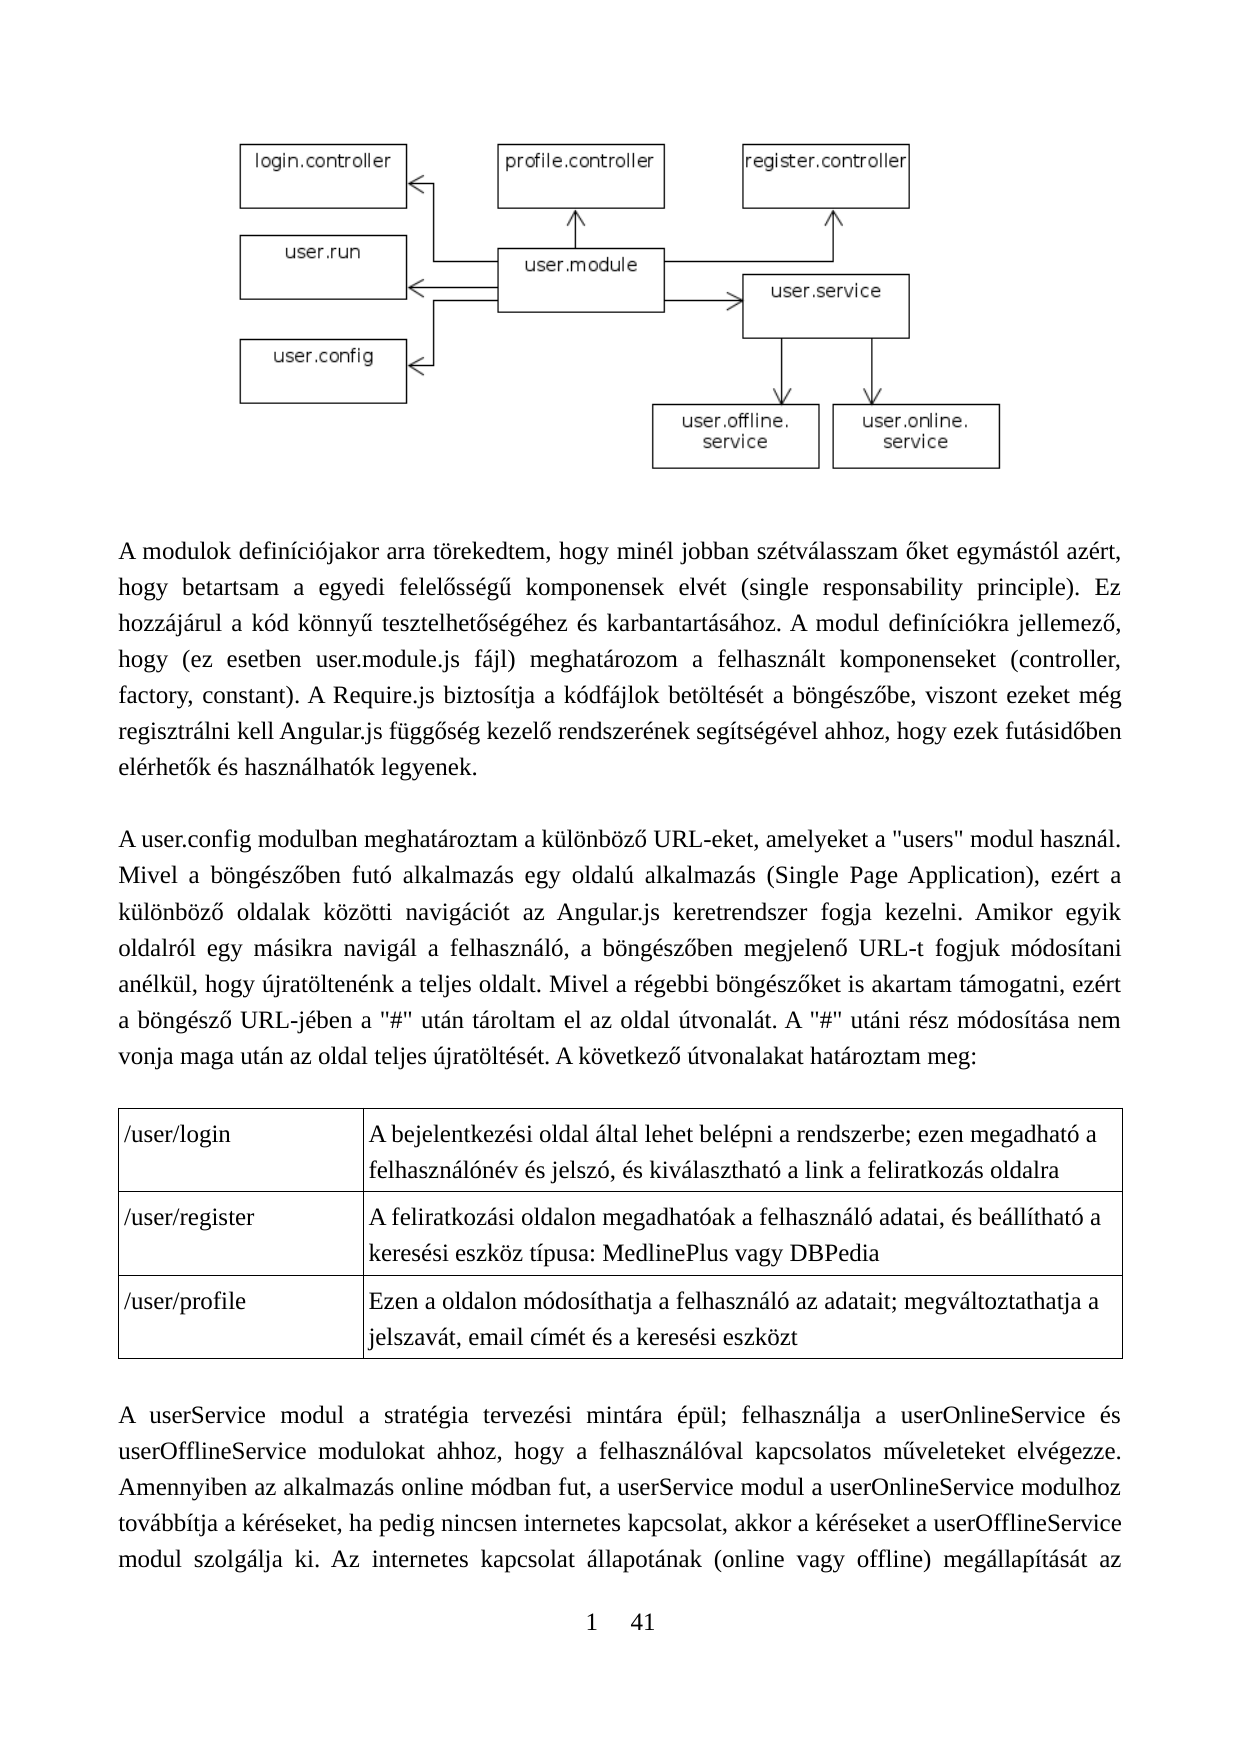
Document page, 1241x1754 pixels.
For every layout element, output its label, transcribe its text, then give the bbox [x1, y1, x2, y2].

table_header /user/login [119, 1109, 363, 1191]
table_cell Ezen a oldalon módosíthatja a felhasználó az adatait; megváltoztathatja a jelszavát, email címét és a keresési eszközt [364, 1276, 1122, 1358]
table_header A bejelentkezési oldal által lehet belépni a rendszerbe; ezen megadható a felhasználónév és jelszó, és kiválasztható a link a feliratkozás oldalra [364, 1109, 1122, 1191]
table_cell A feliratkozási oldalon megadhatóak a felhasználó adatai, és beállítható a keresési eszköz típusa: MedlinePlus vagy DBPedia [364, 1192, 1122, 1275]
subtitle A userService modul a stratégia tervezési mintára épül; felhasználja a userOnlineService és userOfflineService modulokat ahhoz, hogy a felhasználóval kapcsolatos műveleteket elvégezze. Amennyiben az alkalmazás online módban fut, a userService modul a userOnlineService modulhoz továbbítja a kéréseket, ha pedig nincsen internetes kapcsolat, akkor a kéréseket a userOfflineService modul szolgálja ki. Az internetes kapcsolat állapotának (online vagy offline) megállapítását az [118, 1394, 1122, 1575]
table_cell /user/profile [119, 1276, 363, 1358]
picture [214, 118, 1026, 495]
subtitle A modulok definíciójakor arra törekedtem, hogy minél jobban szétválasszam őket egymástól azért, hogy betartsam a egyedi felelősségű komponensek elvét (single responsability principle). Ez hozzájárul a kód könnyű tesztelhetőségéhez és karbantartásához. A modul definíciókra jellemező, hogy (ez esetben user.module.js fájl) meghatározom a felhasznált komponenseket (controller, factory, constant). A Require.js biztosítja a kódfájlok betöltését a böngészőbe, viszont ezeket még regisztrálni kell Angular.js függőség kezelő rendszerének segítségével ahhoz, hogy ezek futásidőben elérhetők és használhatók legyenek. [118, 531, 1122, 783]
table_cell /user/register [119, 1192, 363, 1275]
subtitle A user.config modulban meghatároztam a különböző URL-eket, amelyeket a "users" modul használ. Mivel a böngészőben futó alkalmazás egy oldalú alkalmazás (Single Page Application), ezért a különböző oldalak közötti navigációt az Angular.js keretrendszer fogja kezelni. Amikor egyik oldalról egy másikra navigál a felhasználó, a böngészőben megjelenő URL-t fogjuk módosítani anélkül, hogy újratöltenénk a teljes oldalt. Mivel a régebbi böngészőket is akartam támogatni, ezért a böngésző URL-jében a "#" után tároltam el az oldal útvonalát. A "#" utáni rész módosítása nem vonja maga után az oldal teljes újratöltését. A következő útvonalakat határoztam meg: [118, 819, 1122, 1071]
